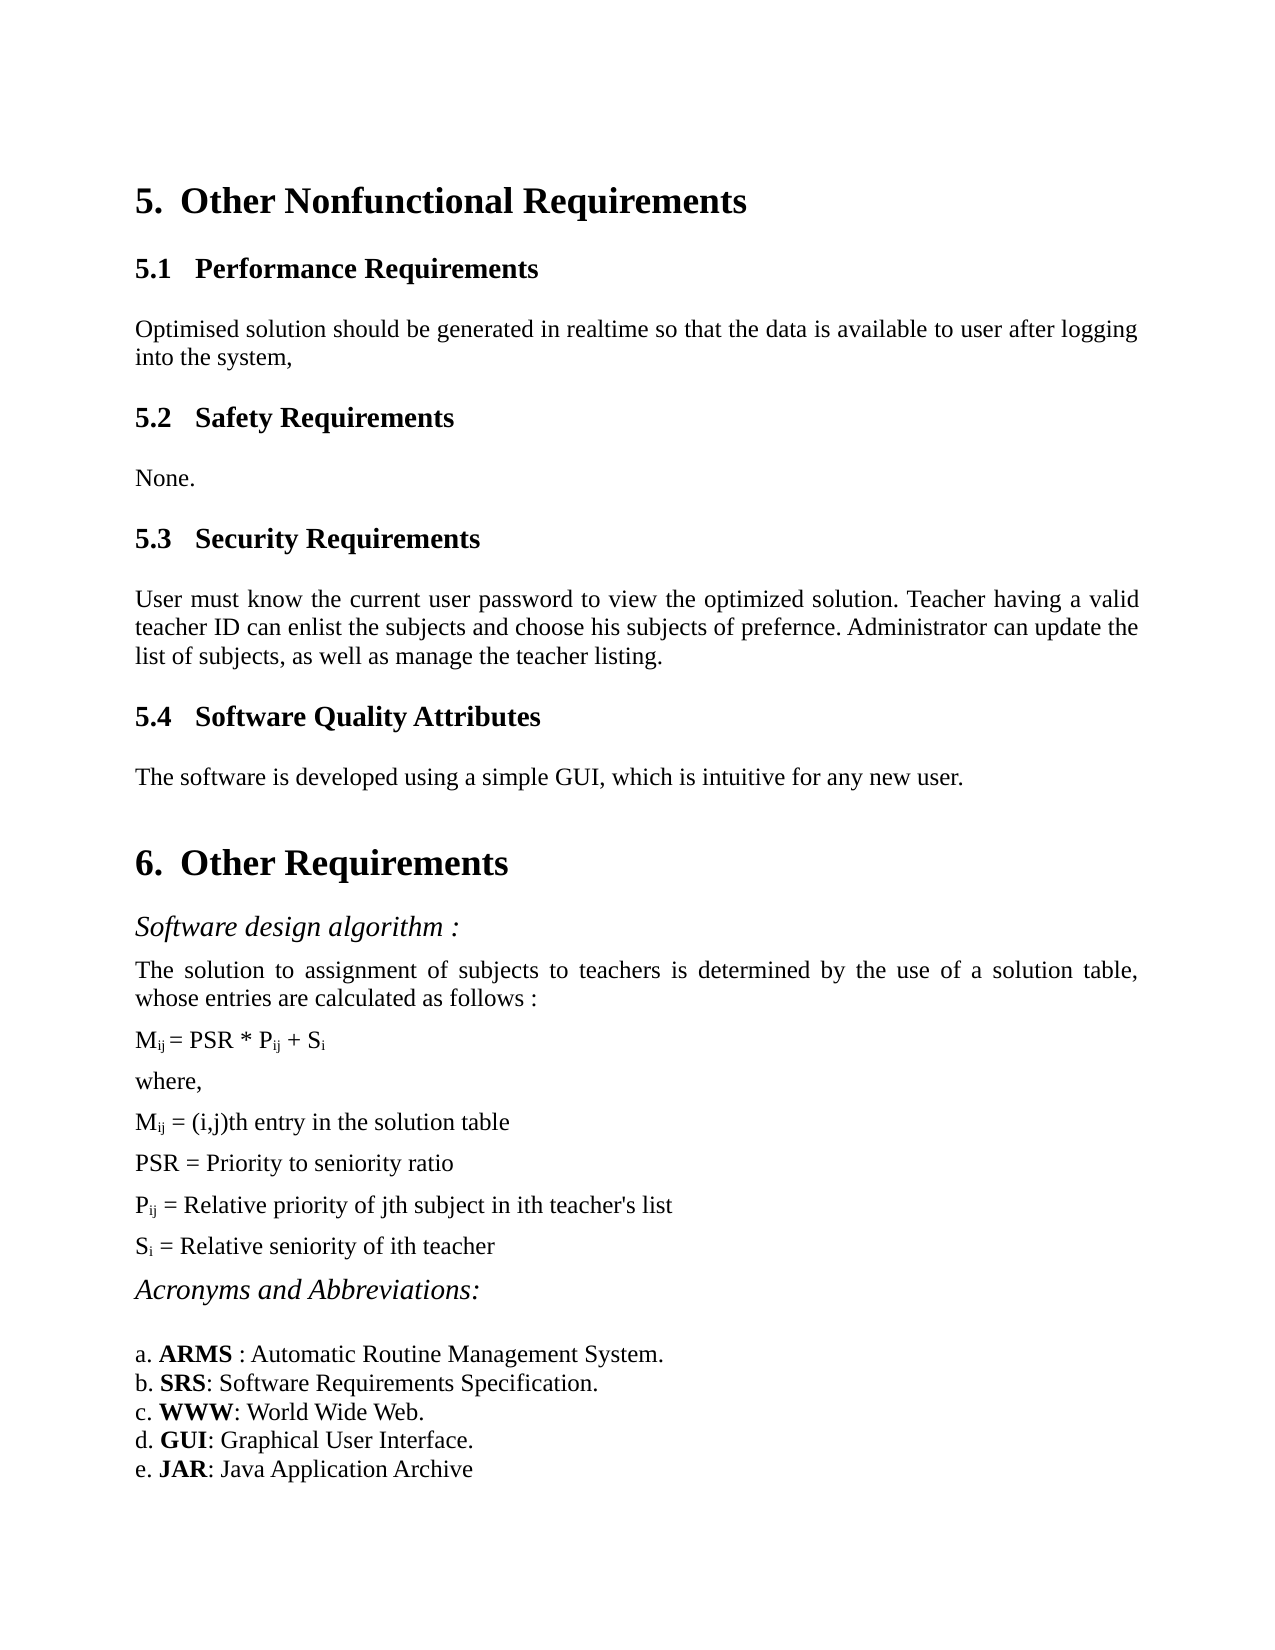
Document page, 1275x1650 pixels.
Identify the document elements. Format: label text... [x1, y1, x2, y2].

text where, [135, 1066, 1140, 1095]
text PSR = Priority to seniority ratio [135, 1148, 1140, 1177]
text d. GUI: Graphical User Interface. [135, 1426, 1140, 1454]
subtitle Other Nonfunctional Requirements [135, 179, 1140, 222]
text Pij = Relative priority of jth subject in ith teacher's list [135, 1190, 1140, 1218]
text Mij = (i,j)th entry in the solution table [135, 1107, 1140, 1136]
text The software is developed using a simple GUI, which is intuitive for any new user. [135, 762, 1140, 791]
text User must know the current user password to view the optimized solution. Teacher having a valid teacher ID can enlist the subjects and choose his subjects of prefernce. Administrator can update the list of subjects, as well as manage the teacher listing. [135, 584, 1140, 670]
text Mij = PSR * Pij + Si [135, 1025, 1140, 1053]
text b. SRS: Software Requirements Specification. [135, 1368, 1140, 1397]
text None. [135, 463, 1140, 492]
text The solution to assignment of subjects to teachers is determined by the use of a solution table, whose entries are calculated as follows : [135, 955, 1140, 1012]
subtitle Safety Requirements [135, 400, 1140, 434]
subtitle Performance Requirements [135, 251, 1140, 284]
text Si = Relative seniority of ith teacher [135, 1231, 1140, 1260]
text Software design algorithm : [135, 909, 1140, 942]
text Optimised solution should be generated in realtime so that the data is available to user after logging into the system, [135, 314, 1140, 371]
text Acronyms and Abbreviations: [135, 1272, 1140, 1306]
text c. WWW: World Wide Web. [135, 1397, 1140, 1426]
subtitle Software Quality Attributes [135, 699, 1140, 733]
text a. ARMS : Automatic Routine Management System. [135, 1339, 1140, 1368]
text e. JAR: Java Application Archive [135, 1454, 1140, 1483]
subtitle Security Requirements [135, 521, 1140, 554]
subtitle Other Requirements [135, 841, 1140, 884]
